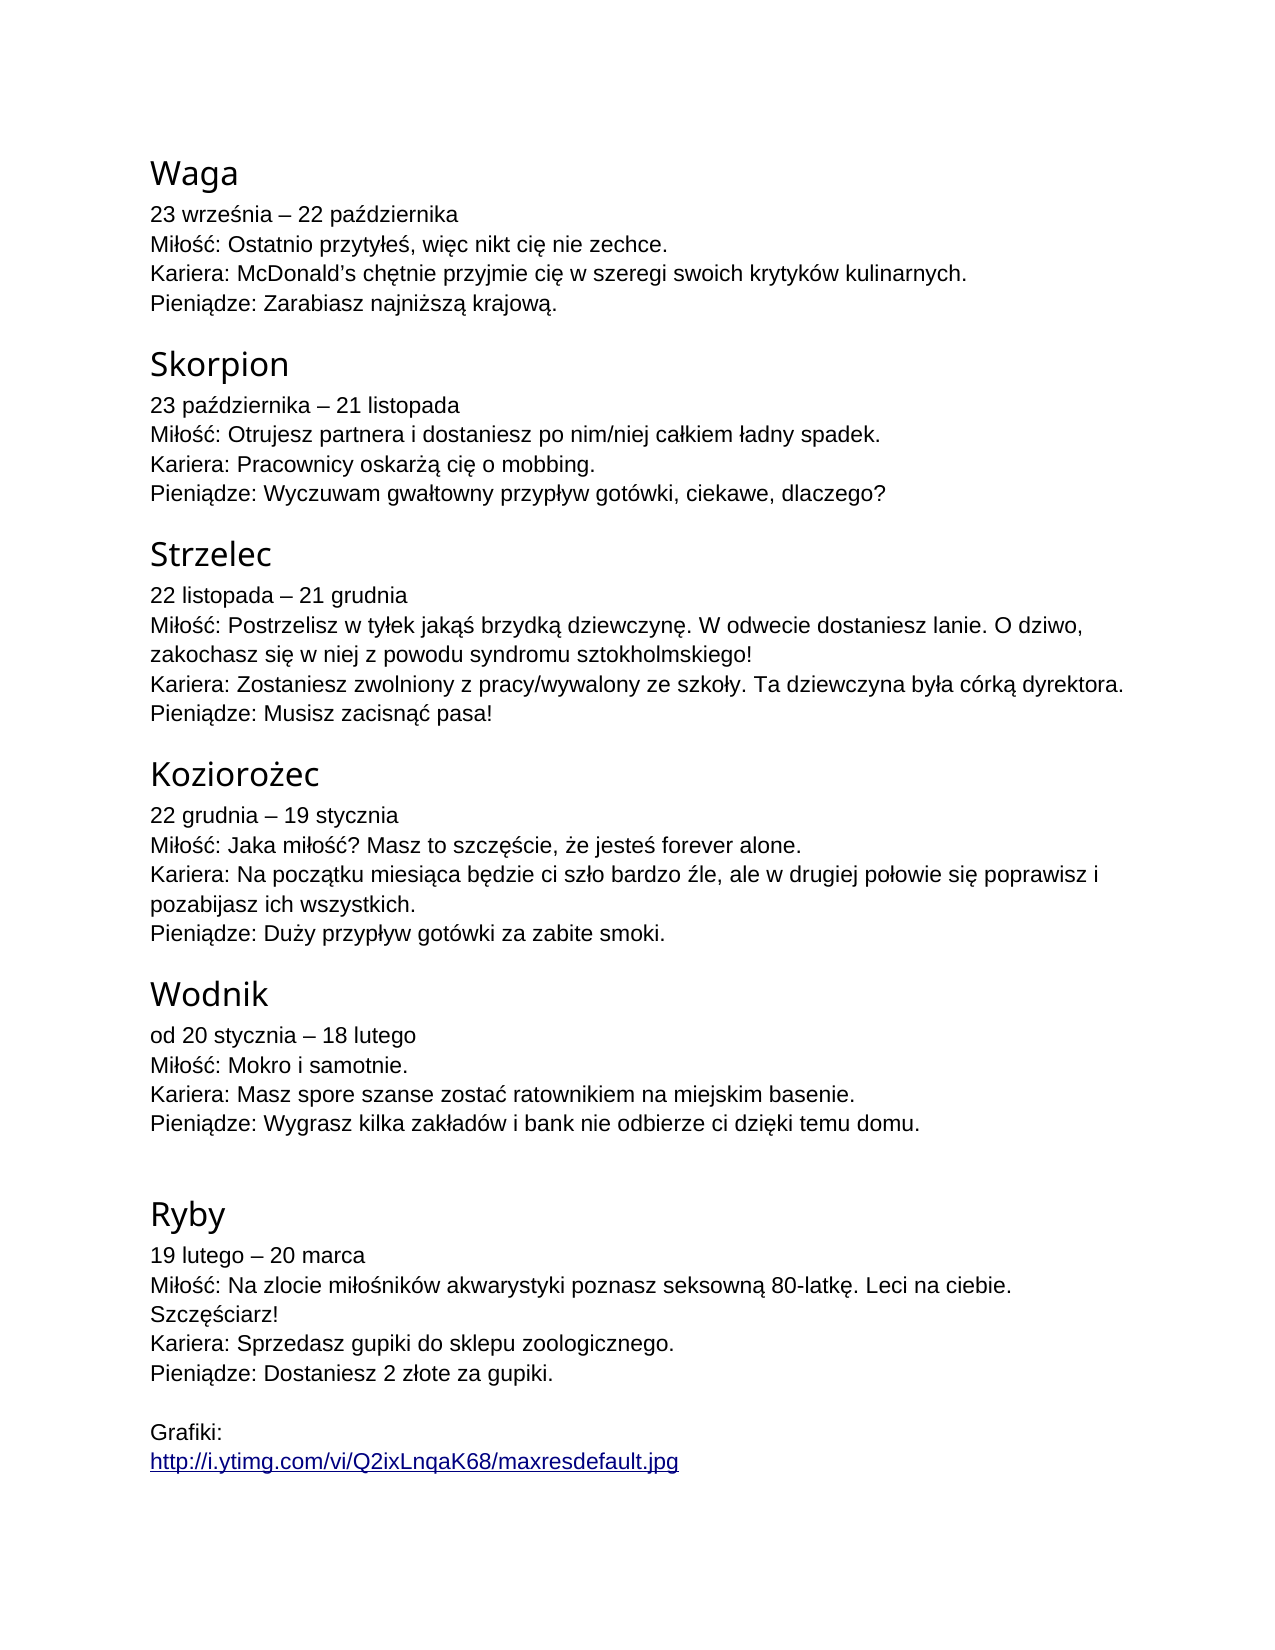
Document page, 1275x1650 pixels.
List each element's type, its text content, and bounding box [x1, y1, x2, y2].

text Kariera: McDonald’s chętnie przyjmie cię w szeregi swoich krytyków kulinarnych. [150, 261, 1125, 287]
subtitle Strzelec [150, 531, 1125, 576]
text Pieniądze: Zarabiasz najniższą krajową. [150, 290, 1125, 316]
text 23 października – 21 listopada [150, 393, 1125, 418]
subtitle Skorpion [150, 341, 1125, 386]
text Pieniądze: Musisz zacisnąć pasa! [150, 701, 1125, 726]
subtitle Koziorożec [150, 751, 1125, 796]
text Miłość: Jaka miłość? Masz to szczęście, że jesteś forever alone. [150, 832, 1125, 858]
text od 20 stycznia – 18 lutego [150, 1023, 1125, 1049]
text http://i.ytimg.com/vi/Q2ixLnqaK68/maxresdefault.jpg [150, 1448, 1125, 1474]
text Pieniądze: Duży przypływ gotówki za zabite smoki. [150, 921, 1125, 946]
text 22 listopada – 21 grudnia [150, 583, 1125, 609]
text Miłość: Na zlocie miłośników akwarystyki poznasz seksowną 80-latkę. Leci na ciebie. Szczęściarz! [150, 1272, 1125, 1327]
text Pieniądze: Dostaniesz 2 złote za gupiki. [150, 1360, 1125, 1386]
text Pieniądze: Wyczuwam gwałtowny przypływ gotówki, ciekawe, dlaczego? [150, 481, 1125, 506]
text 23 września – 22 października [150, 202, 1125, 228]
text 19 lutego – 20 marca [150, 1243, 1125, 1268]
text Pieniądze: Wygrasz kilka zakładów i bank nie odbierze ci dzięki temu domu. [150, 1111, 1125, 1137]
subtitle Wodnik [150, 971, 1125, 1016]
subtitle Ryby [150, 1191, 1125, 1236]
text Kariera: Sprzedasz gupiki do sklepu zoologicznego. [150, 1331, 1125, 1357]
text Miłość: Postrzelisz w tyłek jakąś brzydką dziewczynę. W odwecie dostaniesz lanie. O dziwo, zakochasz się w niej z powodu syndromu sztokholmskiego! [150, 613, 1125, 668]
text Kariera: Na początku miesiąca będzie ci szło bardzo źle, ale w drugiej połowie się poprawisz i pozabijasz ich wszystkich. [150, 862, 1125, 917]
text Kariera: Masz spore szanse zostać ratownikiem na miejskim basenie. [150, 1082, 1125, 1107]
text Miłość: Ostatnio przytyłeś, więc nikt cię nie zechce. [150, 232, 1125, 257]
subtitle Waga [150, 150, 1125, 195]
text Miłość: Otrujesz partnera i dostaniesz po nim/niej całkiem ładny spadek. [150, 422, 1125, 448]
text Kariera: Pracownicy oskarżą cię o mobbing. [150, 451, 1125, 477]
text 22 grudnia – 19 stycznia [150, 803, 1125, 829]
text Miłość: Mokro i samotnie. [150, 1052, 1125, 1078]
text Grafiki: [150, 1419, 1125, 1445]
text Kariera: Zostaniesz zwolniony z pracy/wywalony ze szkoły. Ta dziewczyna była córką dyrektora. [150, 671, 1125, 697]
